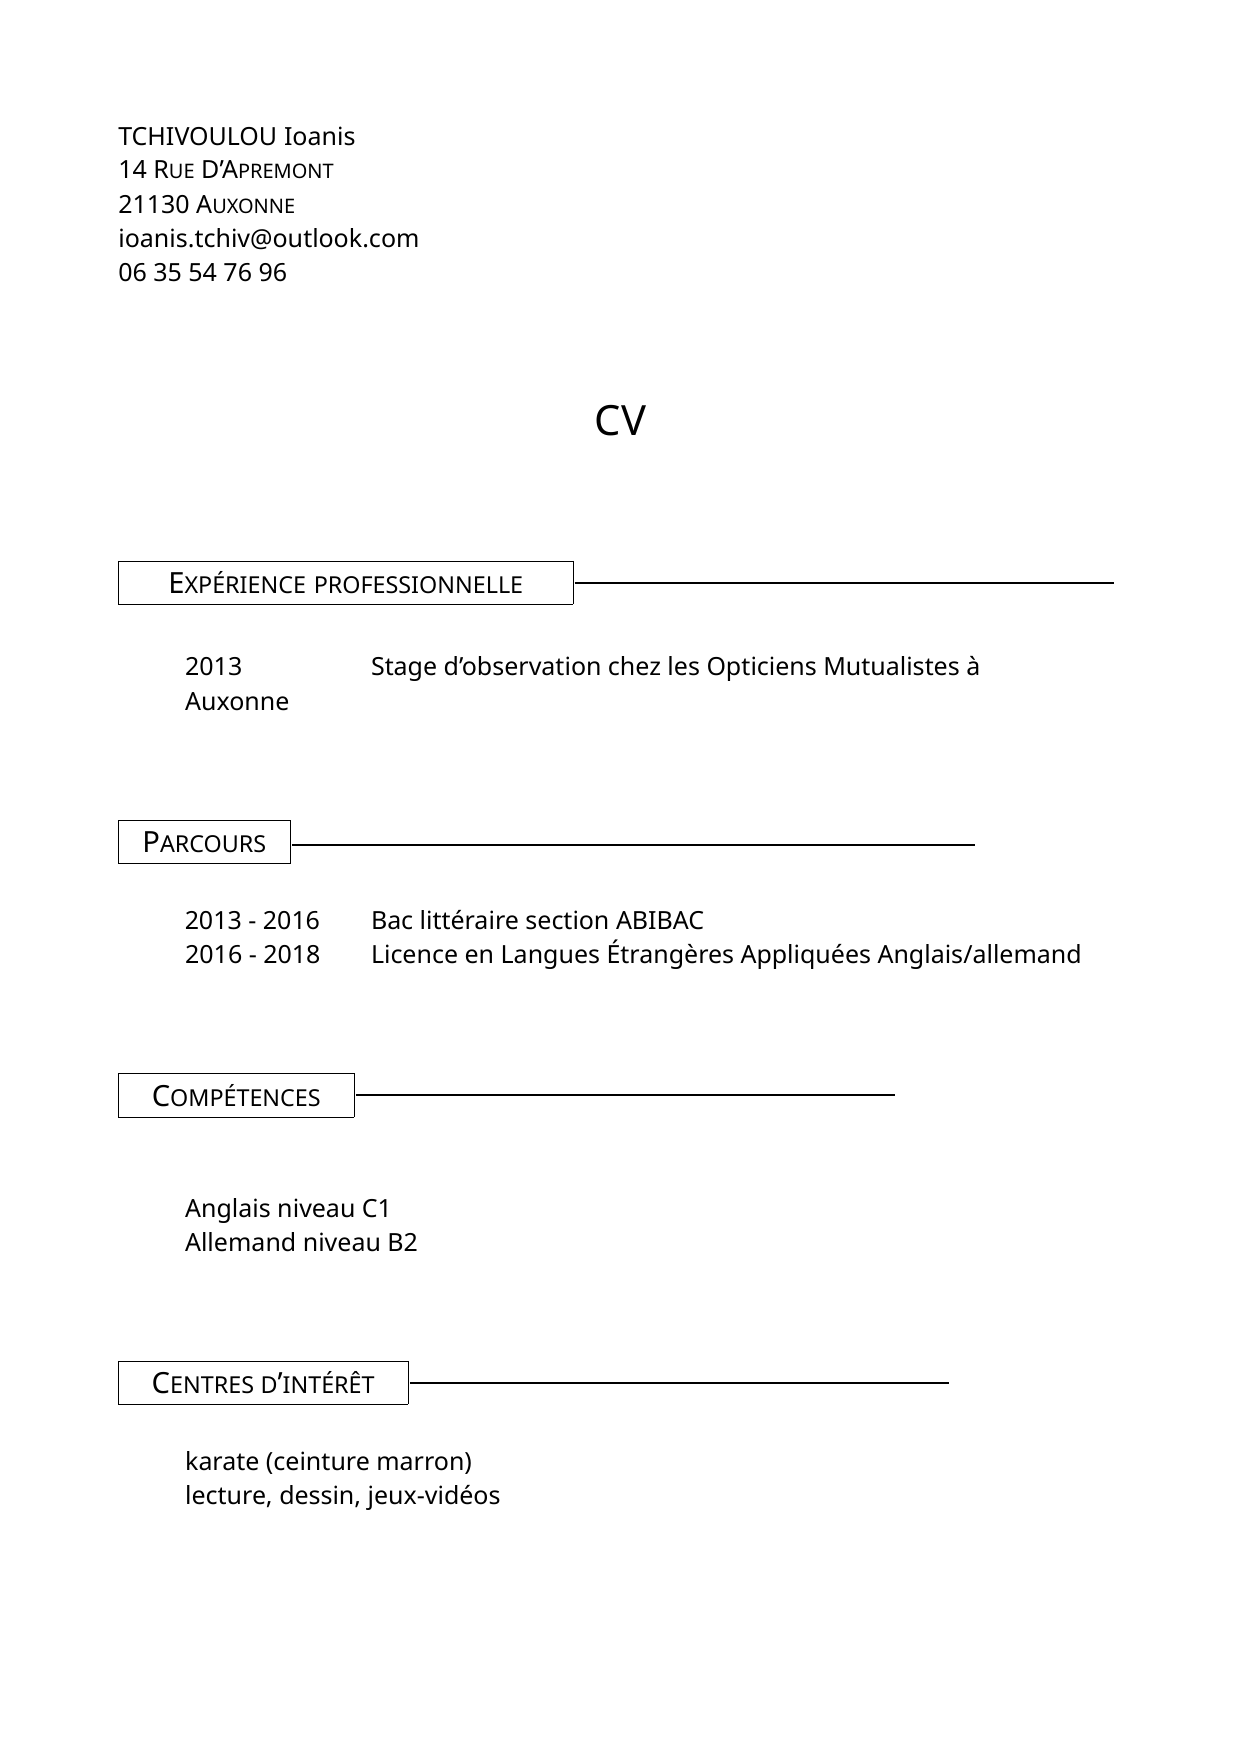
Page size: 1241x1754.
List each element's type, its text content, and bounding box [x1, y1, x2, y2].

text karate (ceinture marron) [118, 1444, 1122, 1478]
table_header Parcours [119, 821, 290, 863]
table_header [355, 1073, 1122, 1117]
table_header [574, 561, 1122, 604]
text lecture, dessin, jeux-vidéos [118, 1478, 1122, 1512]
text 14 Rue D’Apremont [118, 152, 1122, 186]
text Anglais niveau C1 [118, 1191, 1122, 1224]
text 2016 - 2018 Licence en Langues Étrangères Appliquées Anglais/allemand [118, 937, 1122, 971]
text 06 35 54 76 96 [118, 254, 1122, 288]
table_header Centres d’intérêt [119, 1362, 408, 1404]
table_header [409, 1361, 1122, 1404]
text 21130 Auxonne [118, 186, 1122, 220]
text TCHIVOULOU Ioanis [118, 118, 1122, 152]
table_header [291, 820, 1122, 863]
text 2013 - 2016 Bac littéraire section ABIBAC [118, 903, 1122, 937]
table_header Expérience professionnelle [119, 562, 573, 604]
text 2013 Stage d’observation chez les Opticiens Mutualistes à Auxonne [118, 644, 1122, 718]
text CV [118, 391, 1122, 447]
table_header Compétences [119, 1074, 354, 1117]
text Allemand niveau B2 [118, 1224, 1122, 1259]
text ioanis.tchiv@outlook.com [118, 220, 1122, 254]
